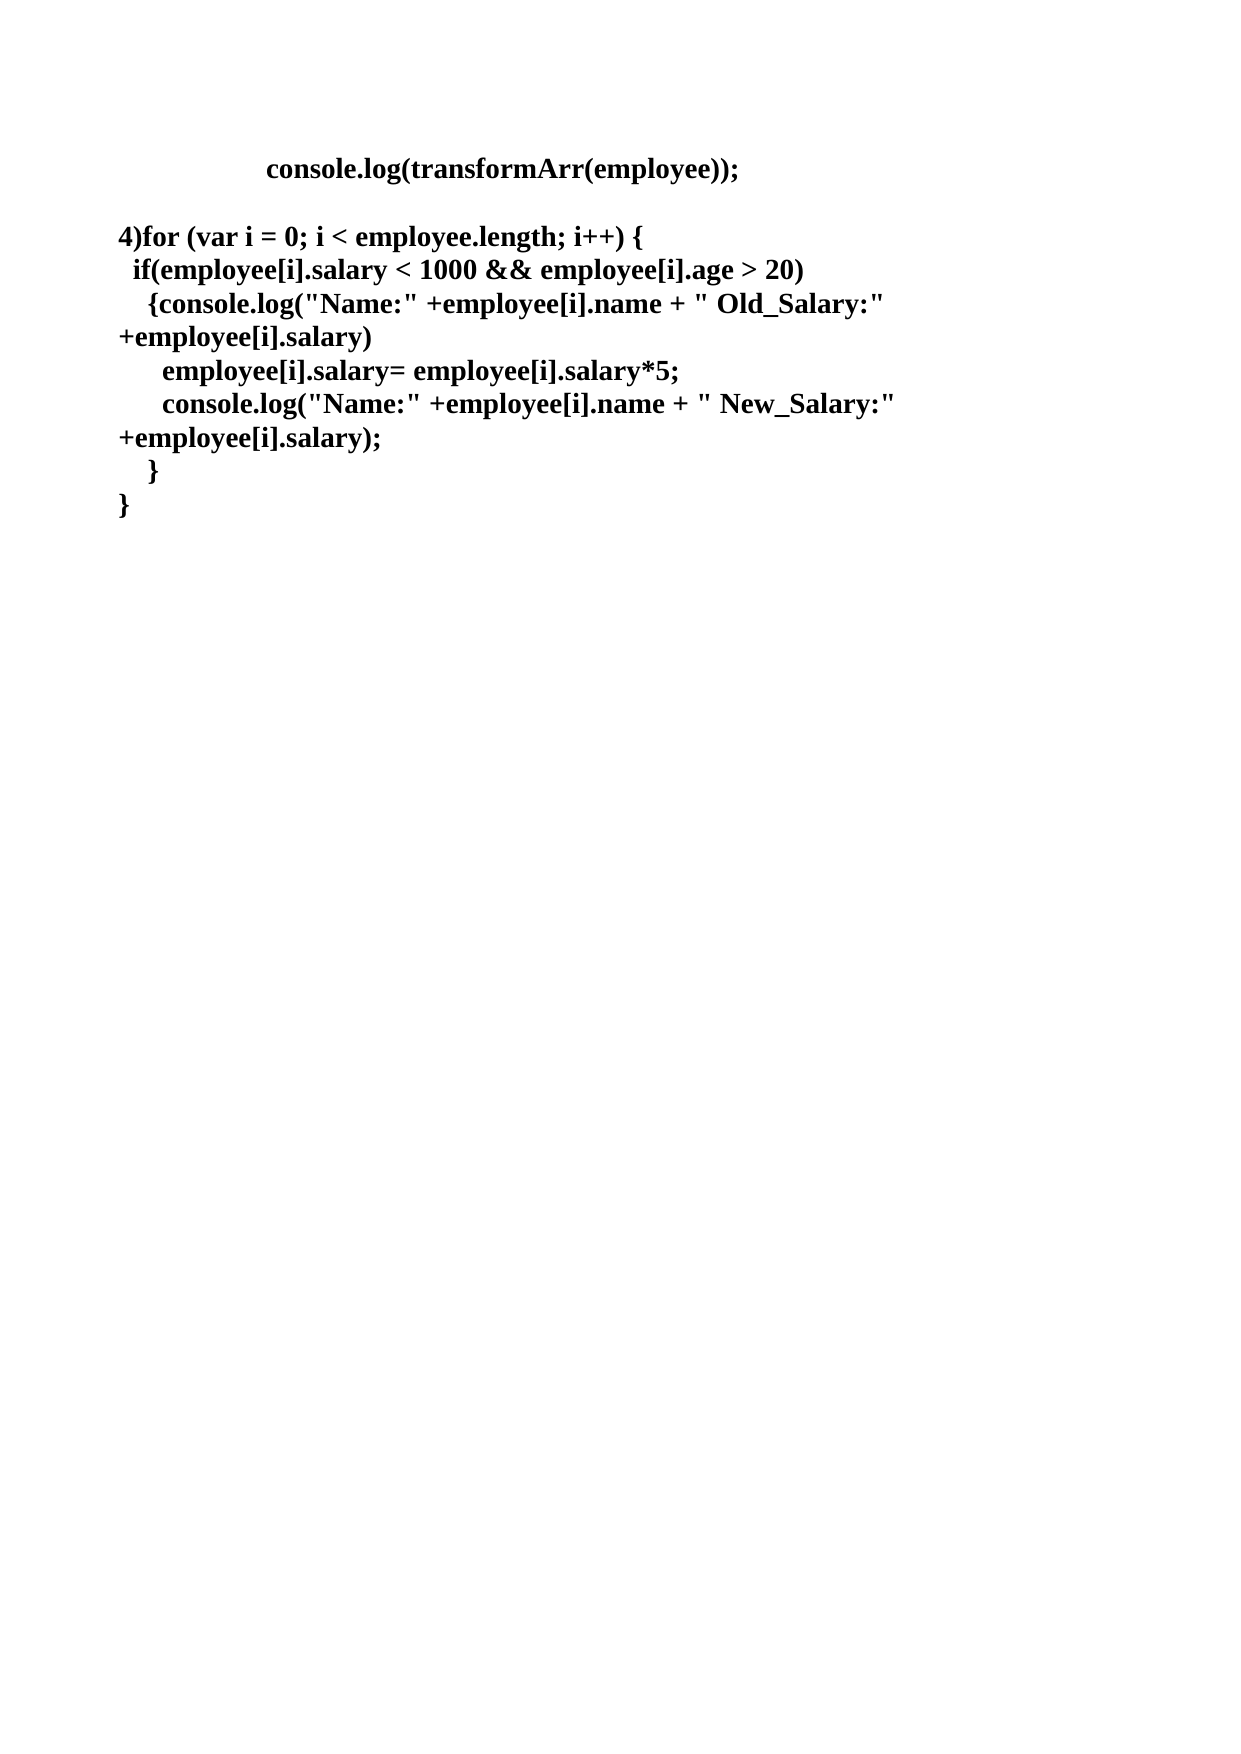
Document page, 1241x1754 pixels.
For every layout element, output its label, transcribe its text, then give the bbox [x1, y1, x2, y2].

text console.log("Name:" +employee[i].name + " New_Salary:" +employee[i].salary); [118, 386, 1122, 453]
text } [118, 487, 1122, 521]
text {console.log("Name:" +employee[i].name + " Old_Salary:" +employee[i].salary) [118, 286, 1122, 353]
text } [118, 453, 1122, 487]
text employee[i].salary= employee[i].salary*5; [118, 353, 1122, 386]
text console.log(transformArr(employee)); [118, 152, 1122, 185]
text 4)for (var i = 0; i < employee.length; i++) { [118, 219, 1122, 252]
text if(employee[i].salary < 1000 && employee[i].age > 20) [118, 252, 1122, 286]
